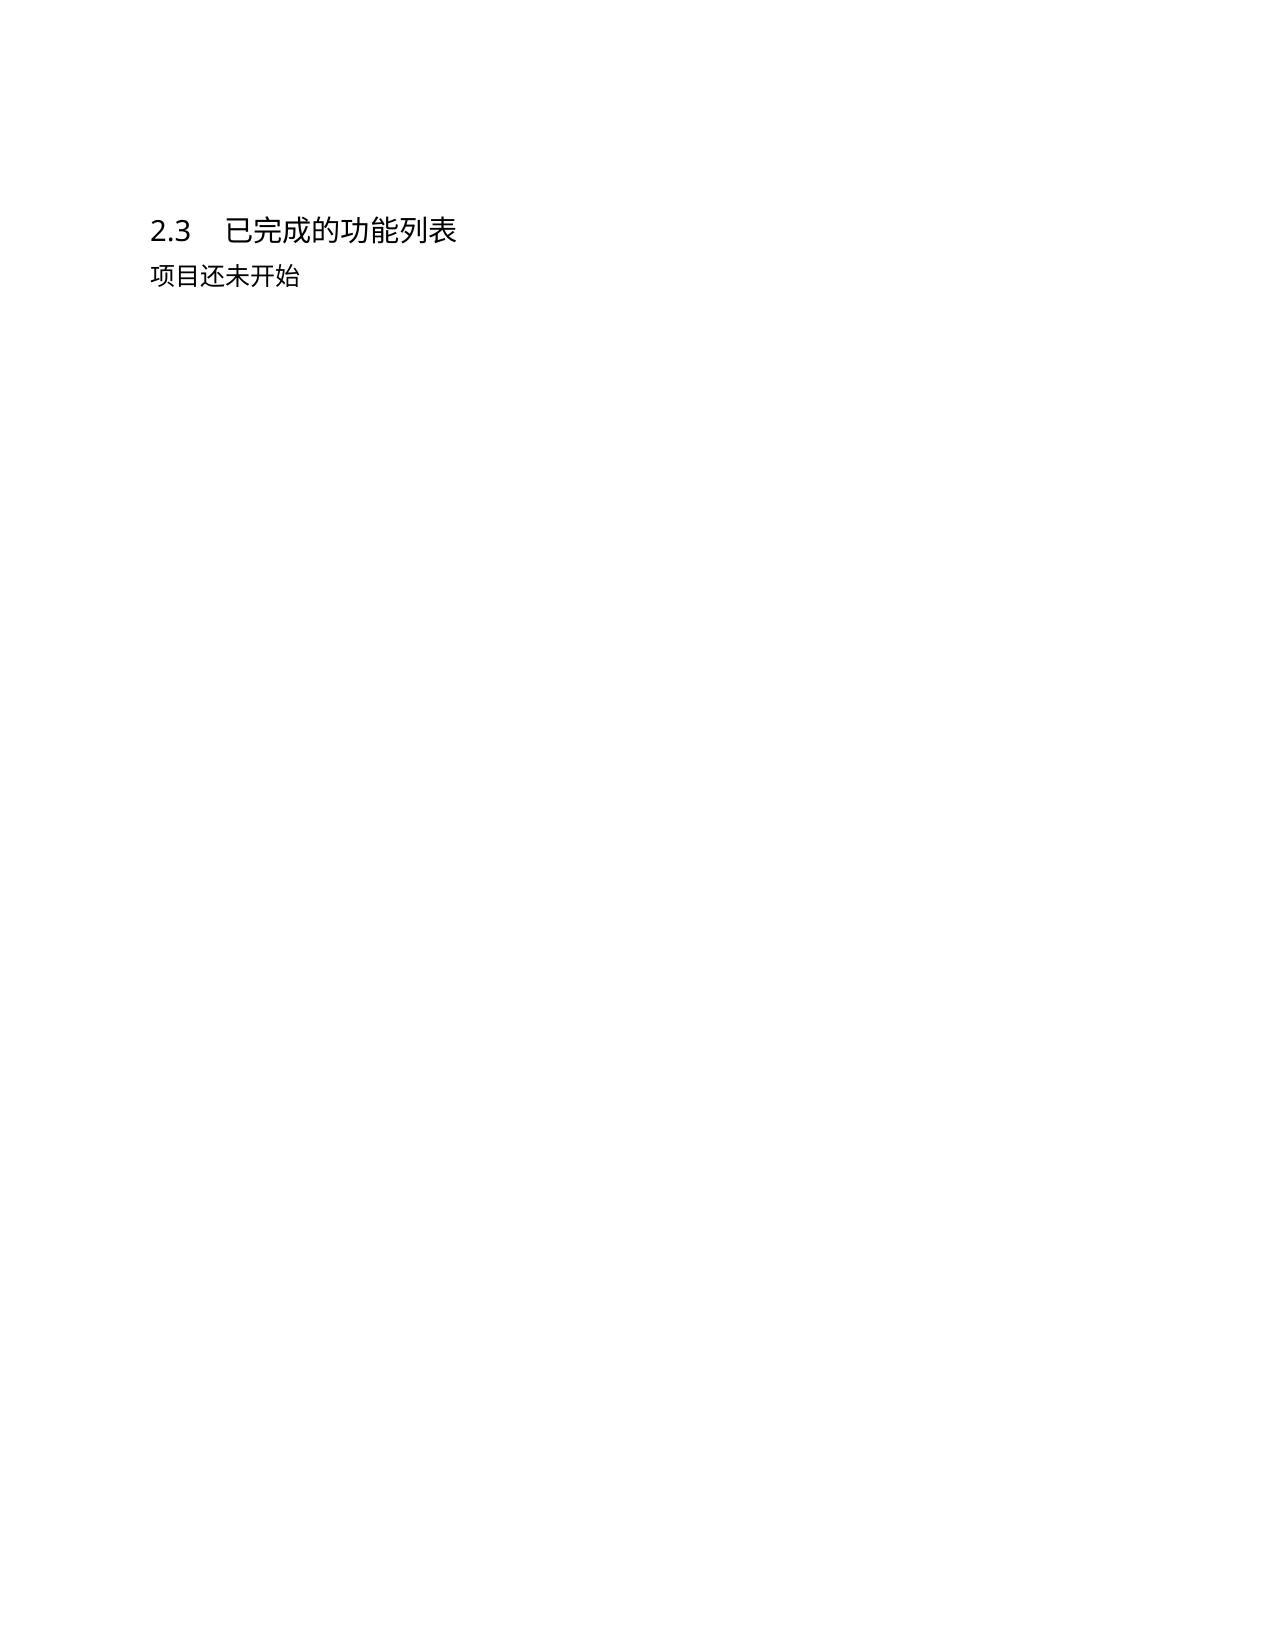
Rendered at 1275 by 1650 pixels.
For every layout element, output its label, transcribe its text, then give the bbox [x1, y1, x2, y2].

text 项目还未开始 [150, 256, 1125, 292]
subtitle 2.3 已完成的功能列表 [150, 207, 1125, 250]
